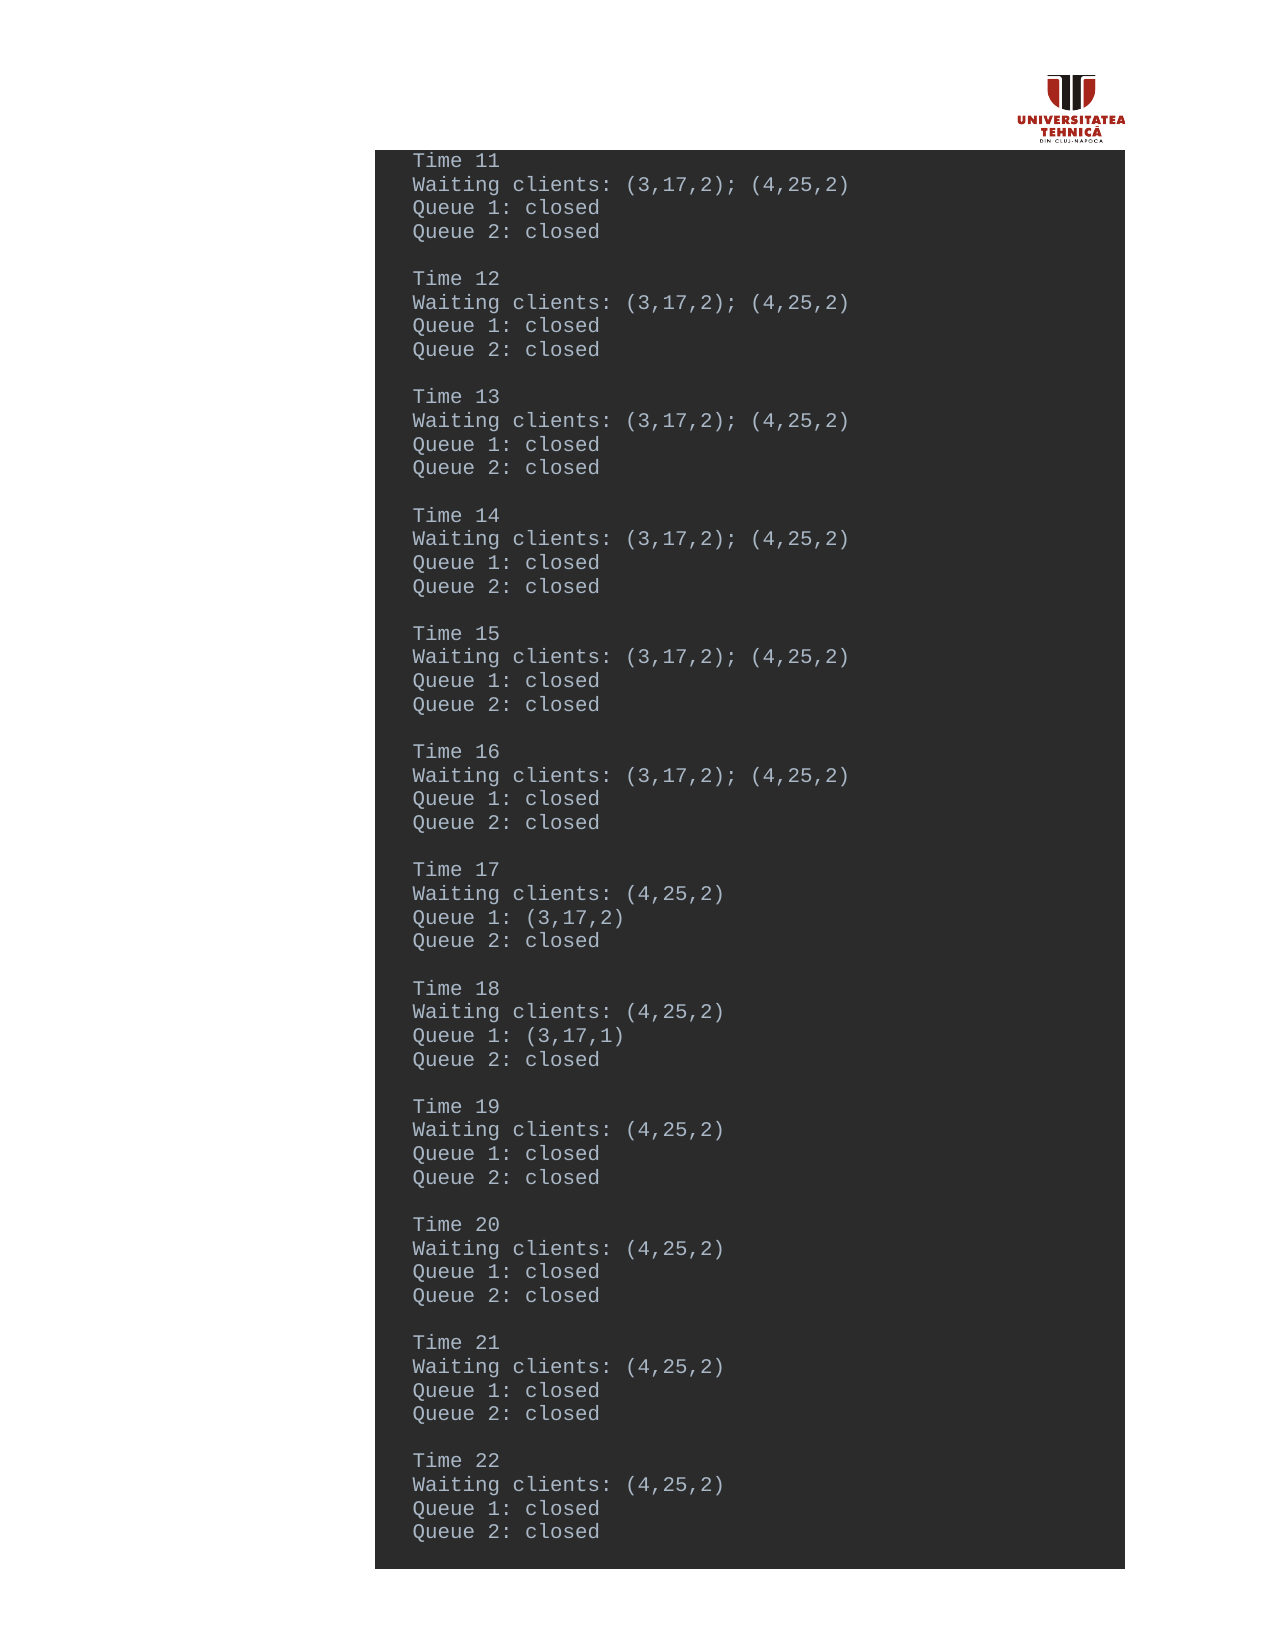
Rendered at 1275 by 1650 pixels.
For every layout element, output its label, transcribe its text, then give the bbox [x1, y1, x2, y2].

list Time 11 Waiting clients: (3,17,2); (4,25,2) Queue 1: closed Queue 2: closed Time 12 Waiting clients: (3,17,2); (4,25,2) Queue 1: closed Queue 2: closed Time 13 Waiting clients: (3,17,2); (4,25,2) Queue 1: closed Queue 2: closed Time 14 Waiting clients: (3,17,2); (4,25,2) Queue 1: closed Queue 2: closed Time 15 Waiting clients: (3,17,2); (4,25,2) Queue 1: closed Queue 2: closed Time 16 Waiting clients: (3,17,2); (4,25,2) Queue 1: closed Queue 2: closed Time 17 Waiting clients: (4,25,2) Queue 1: (3,17,2) Queue 2: closed Time 18 Waiting clients: (4,25,2) Queue 1: (3,17,1) Queue 2: closed Time 19 Waiting clients: (4,25,2) Queue 1: closed Queue 2: closed Time 20 Waiting clients: (4,25,2) Queue 1: closed Queue 2: closed Time 21 Waiting clients: (4,25,2) Queue 1: closed Queue 2: closed Time 22 Waiting clients: (4,25,2) Queue 1: closed Queue 2: closed [375, 150, 1125, 1569]
